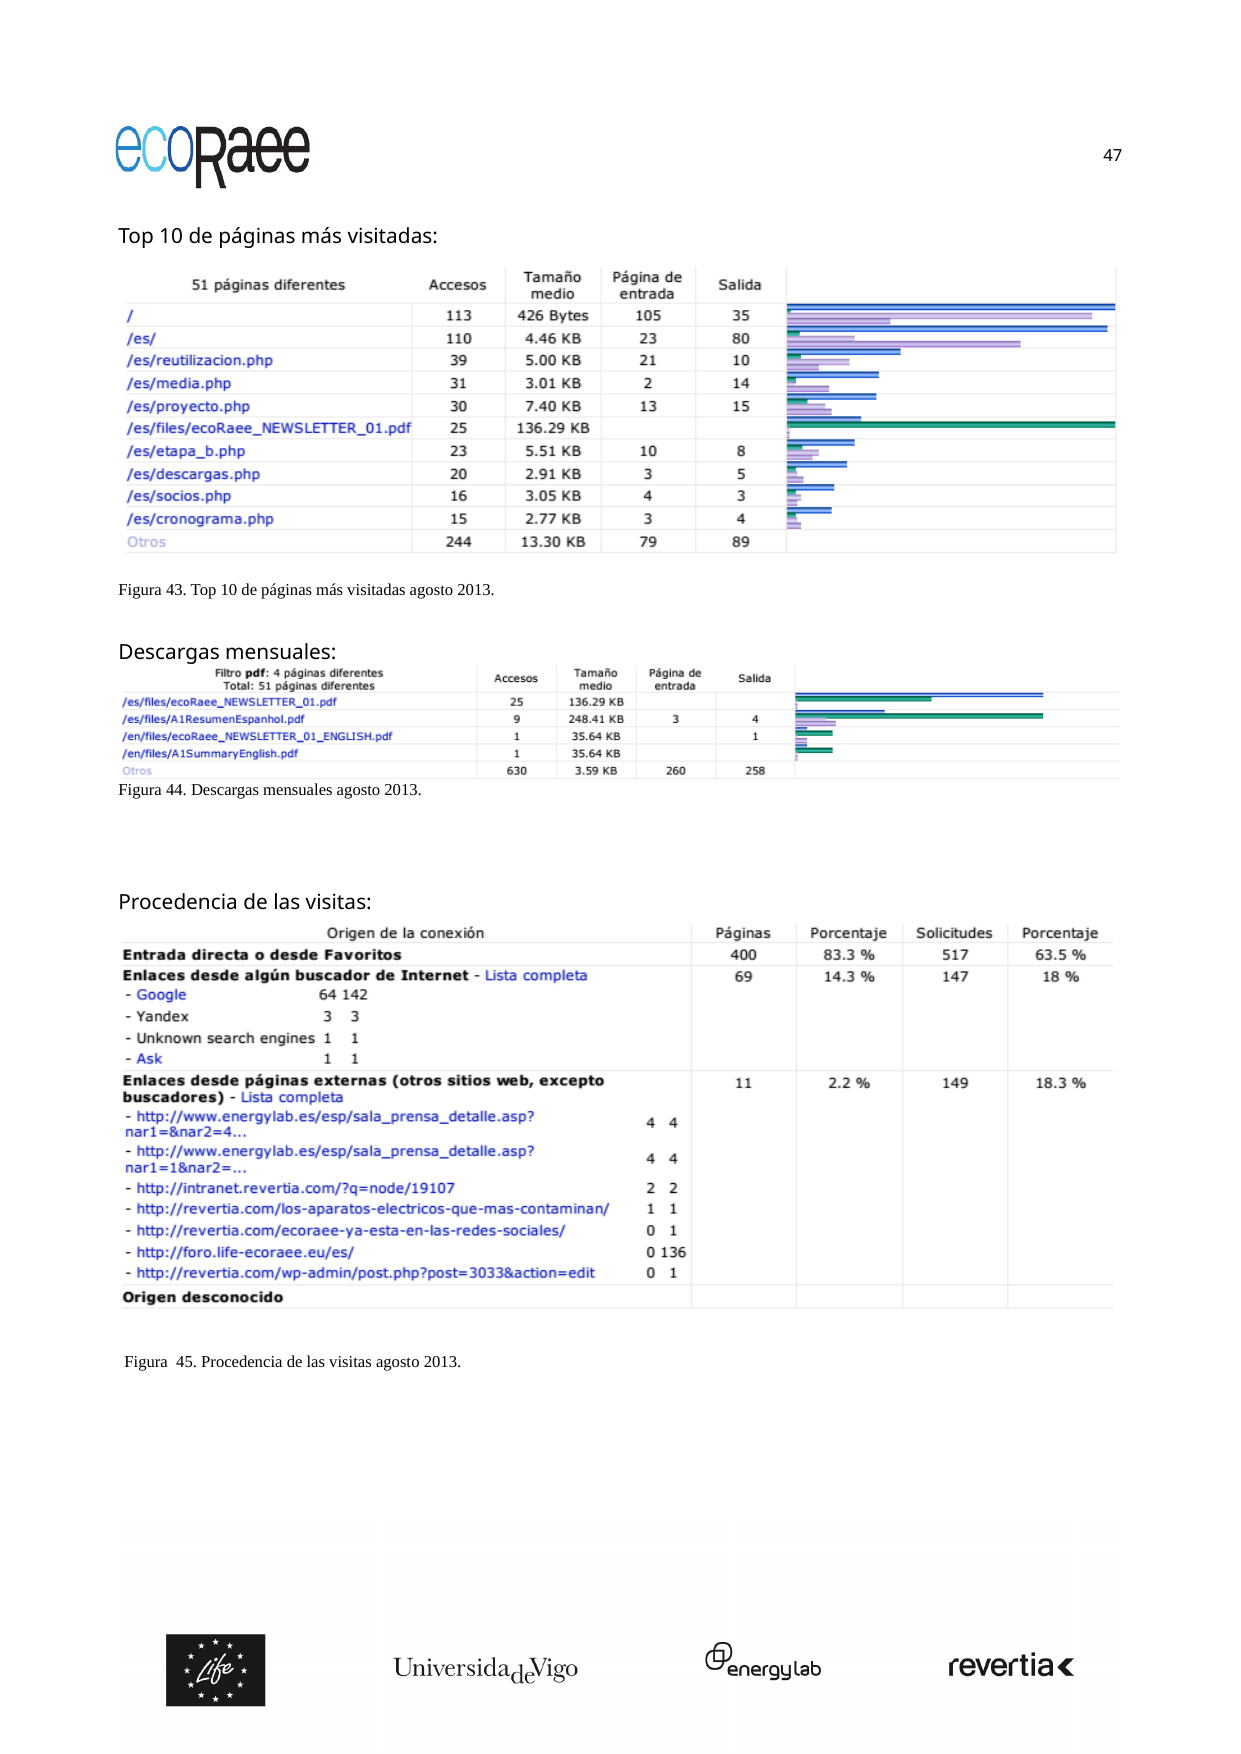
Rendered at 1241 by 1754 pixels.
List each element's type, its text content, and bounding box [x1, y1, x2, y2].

picture [121, 924, 1120, 1333]
text Descargas mensuales: [118, 637, 1122, 666]
text Figura 44. Descargas mensuales agosto 2013. [118, 781, 1122, 799]
picture [118, 263, 1123, 561]
picture [118, 666, 1123, 781]
text Top 10 de páginas más visitadas: [118, 221, 1122, 250]
text Figura 45. Procedencia de las visitas agosto 2013. [124, 1352, 1122, 1371]
picture [118, 1514, 1123, 1754]
text Figura 43. Top 10 de páginas más visitadas agosto 2013. [118, 580, 1122, 599]
text Procedencia de las visitas: [118, 887, 1122, 915]
picture [114, 124, 311, 190]
